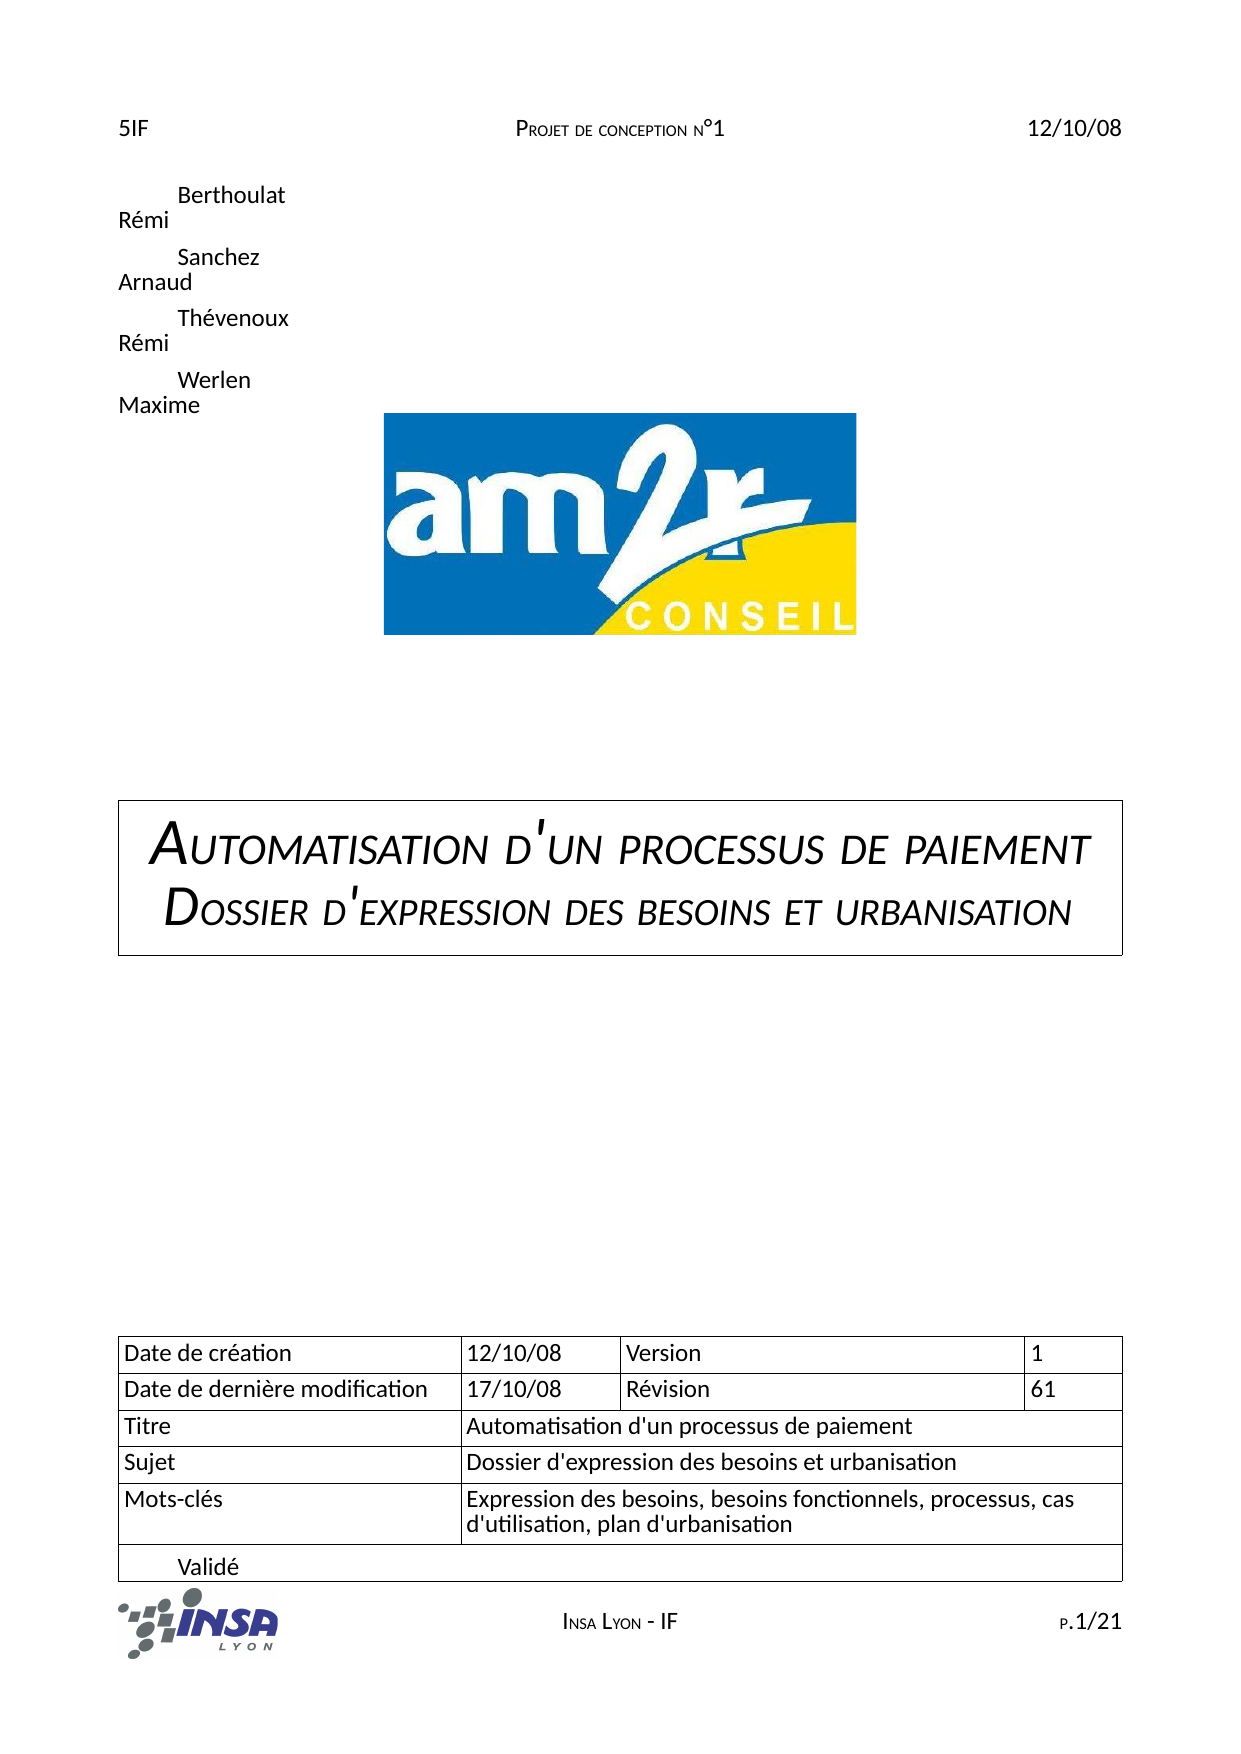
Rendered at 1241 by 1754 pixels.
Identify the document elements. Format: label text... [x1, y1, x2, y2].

text Thévenoux Rémi [118, 308, 333, 358]
table_cell Expression des besoins, besoins fonctionnels, processus, cas d'utilisation, plan d'urbanisation [462, 1484, 1122, 1544]
table_cell Automatisation d'un processus de paiement [462, 1411, 1122, 1446]
table_cell Titre [119, 1411, 461, 1446]
table_header 1 [1025, 1337, 1122, 1373]
text Berthoulat Rémi [118, 184, 333, 234]
table_cell Révision [621, 1374, 1024, 1409]
picture [383, 413, 857, 635]
table_cell Mots-clés [119, 1484, 461, 1544]
table_cell Dossier d'expression des besoins et urbanisation [462, 1447, 1122, 1483]
subtitle Automatisation d'un processus de paiementDossier d'expression des besoins et urbanisation [119, 801, 1122, 955]
table_header Date de création [119, 1337, 461, 1373]
text Validé [119, 1556, 1122, 1581]
table_cell 17/10/08 [462, 1374, 620, 1409]
table_cell Sujet [119, 1447, 461, 1483]
table_cell 61 [1025, 1374, 1122, 1409]
text Sanchez Arnaud [118, 246, 333, 296]
text Werlen Maxime [118, 370, 333, 420]
table_cell Date de dernière modification [119, 1374, 461, 1409]
table_header Version [621, 1337, 1024, 1373]
table_header 12/10/08 [462, 1337, 620, 1373]
picture [118, 1588, 278, 1659]
